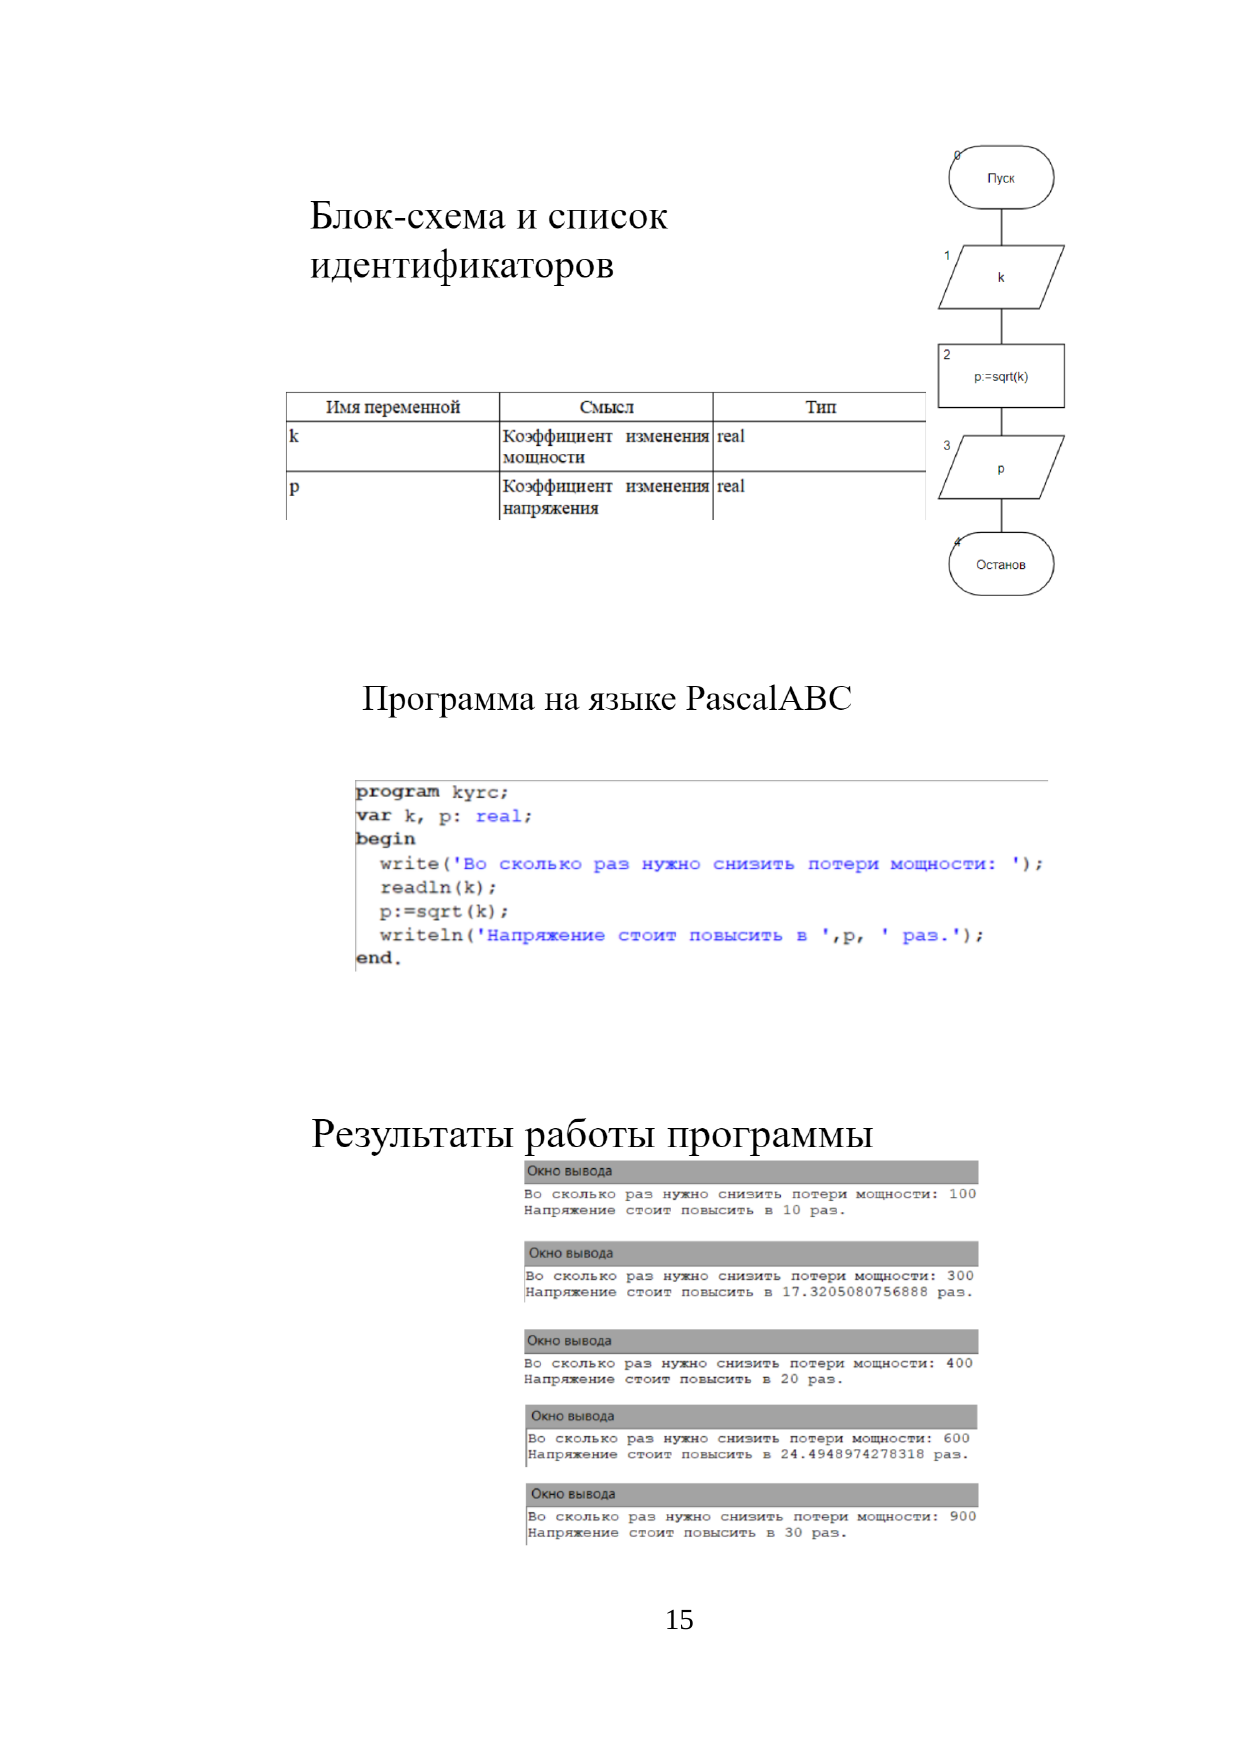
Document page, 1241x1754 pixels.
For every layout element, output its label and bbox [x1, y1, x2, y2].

picture [273, 141, 1085, 598]
picture [285, 1100, 1105, 1547]
picture [335, 639, 1051, 1017]
